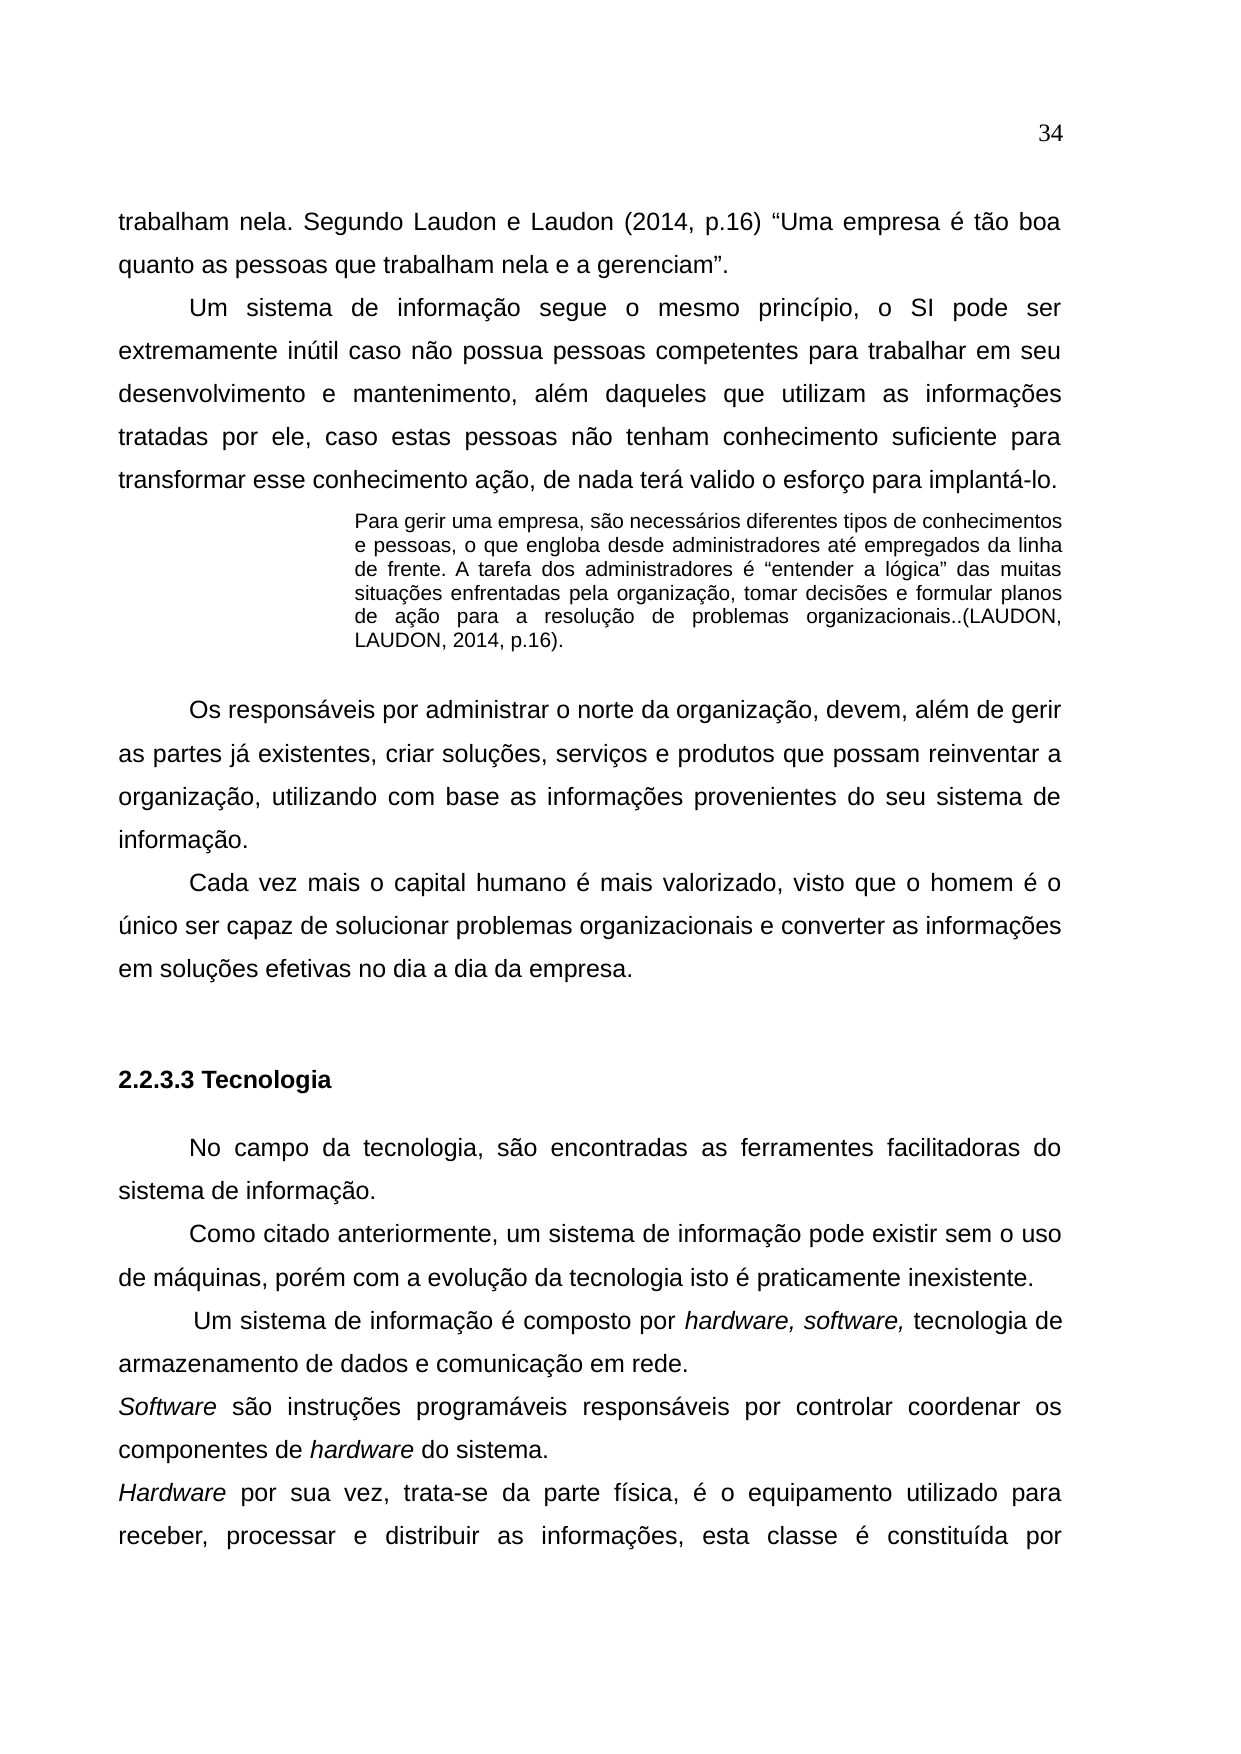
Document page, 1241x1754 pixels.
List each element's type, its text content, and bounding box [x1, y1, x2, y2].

text Cada vez mais o capital humano é mais valorizado, visto que o homem é o único ser capaz de solucionar problemas organizacionais e converter as informações em soluções efetivas no dia a dia da empresa. [118, 868, 1063, 983]
subtitle 2.2.3.3 Tecnologia [118, 1065, 1063, 1094]
text Os responsáveis por administrar o norte da organização, devem, além de gerir as partes já existentes, criar soluções, serviços e produtos que possam reinventar a organização, utilizando com base as informações provenientes do seu sistema de informação. [118, 695, 1063, 853]
text Hardware por sua vez, trata-se da parte física, é o equipamento utilizado para receber, processar e distribuir as informações, esta classe é constituída por [118, 1478, 1063, 1550]
text Software são instruções programáveis responsáveis por controlar coordenar os componentes de hardware do sistema. [118, 1392, 1063, 1464]
text No campo da tecnologia, são encontradas as ferramentes facilitadoras do sistema de informação. [118, 1133, 1063, 1205]
text trabalham nela. Segundo Laudon e Laudon (2014, p.16) “Uma empresa é tão boa quanto as pessoas que trabalham nela e a gerenciam”. [118, 207, 1063, 278]
text Para gerir uma empresa, são necessários diferentes tipos de conhecimentos e pessoas, o que engloba desde administradores até empregados da linha de frente. A tarefa dos administradores é “entender a lógica” das muitas situações enfrentadas pela organização, tomar decisões e formular planos de ação para a resolução de problemas organizacionais..(LAUDON, LAUDON, 2014, p.16). [354, 508, 1063, 652]
text Um sistema de informação segue o mesmo princípio, o SI pode ser extremamente inútil caso não possua pessoas competentes para trabalhar em seu desenvolvimento e mantenimento, além daqueles que utilizam as informações tratadas por ele, caso estas pessoas não tenham conhecimento suficiente para transformar esse conhecimento ação, de nada terá valido o esforço para implantá-lo. [118, 293, 1063, 494]
text Um sistema de informação é composto por hardware, software, tecnologia de armazenamento de dados e comunicação em rede. [118, 1306, 1063, 1377]
text Como citado anteriormente, um sistema de informação pode existir sem o uso de máquinas, porém com a evolução da tecnologia isto é praticamente inexistente. [118, 1219, 1063, 1291]
